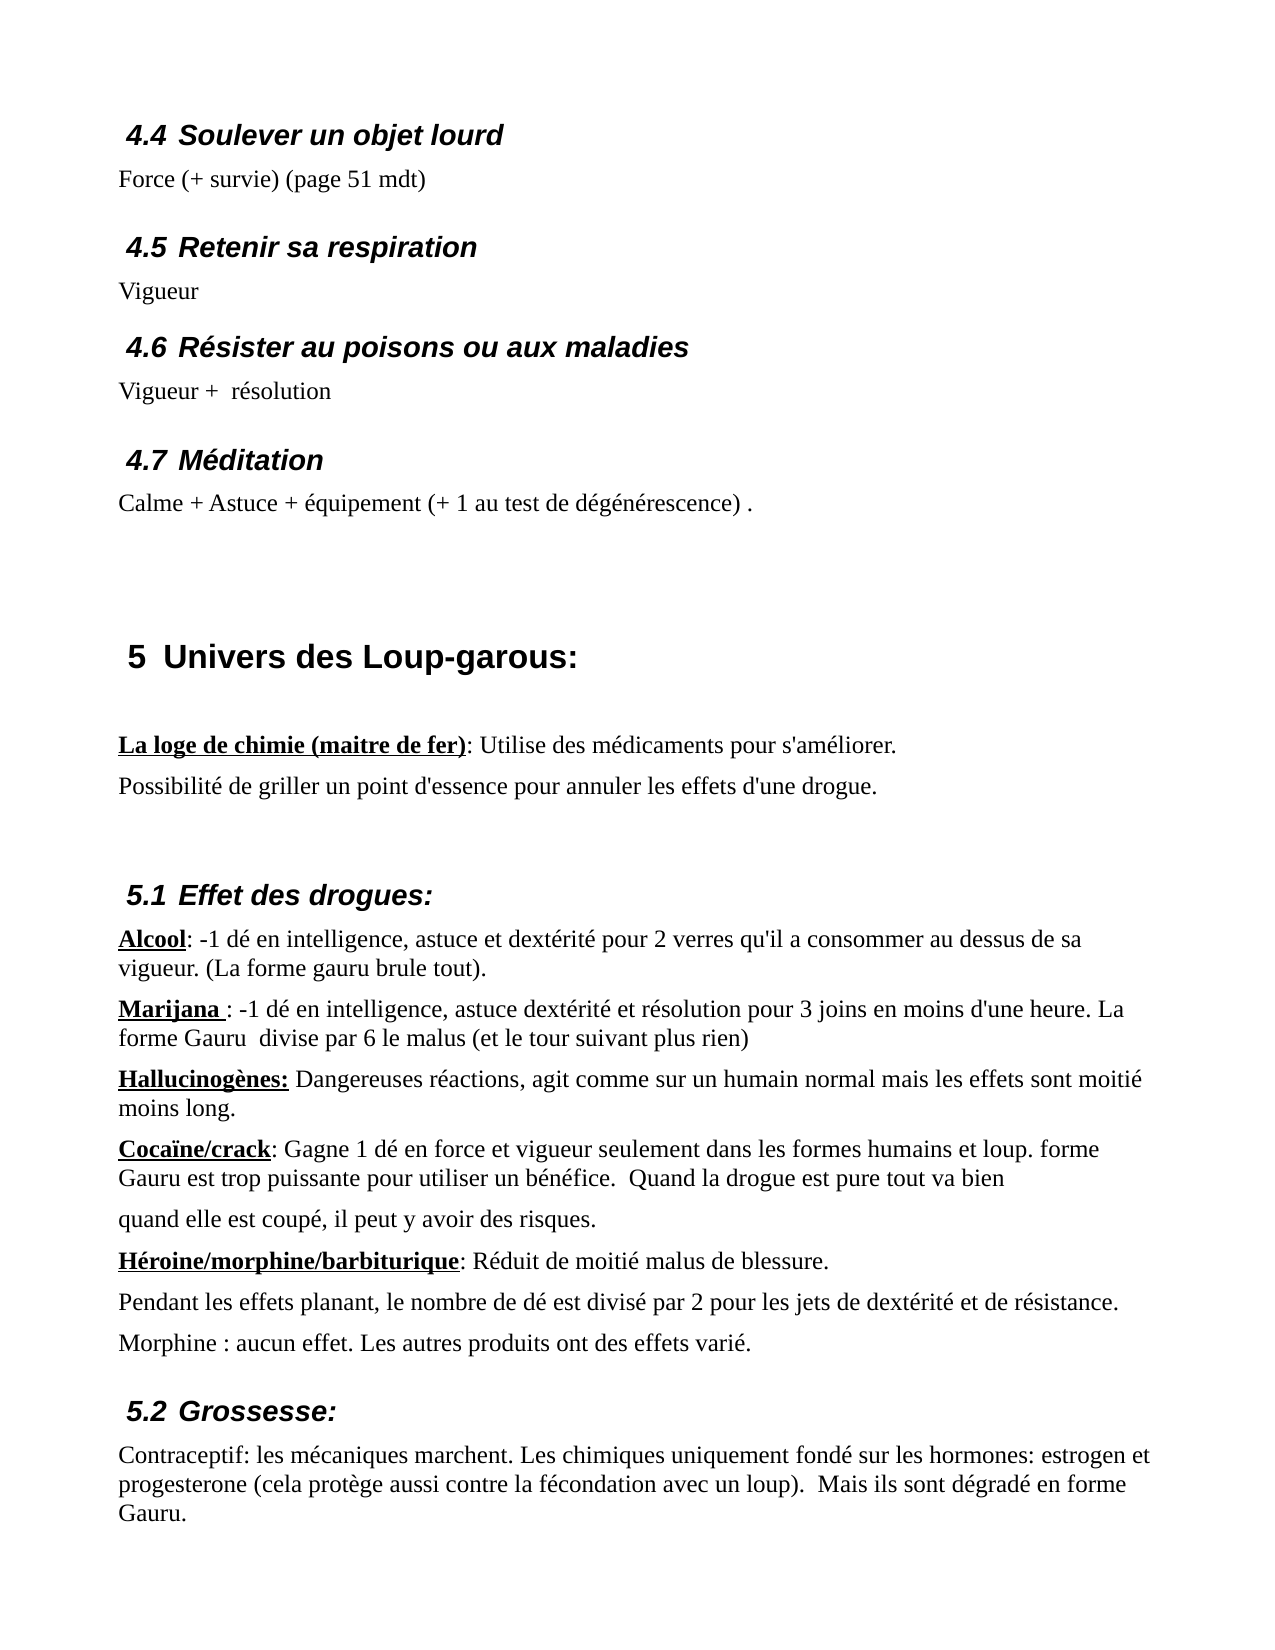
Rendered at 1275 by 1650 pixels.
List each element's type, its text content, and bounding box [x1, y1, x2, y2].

subtitle Univers des Loup-garous: [118, 637, 1157, 676]
text La loge de chimie (maitre de fer): Utilise des médicaments pour s'améliorer. [118, 730, 1157, 758]
text Force (+ survie) (page 51 mdt) [118, 164, 1157, 193]
subtitle Grossesse: [118, 1394, 1157, 1428]
text Héroine/morphine/barbiturique: Réduit de moitié malus de blessure. [118, 1246, 1157, 1274]
text Pendant les effets planant, le nombre de dé est divisé par 2 pour les jets de dextérité et de résistance. [118, 1287, 1157, 1316]
text Contraceptif: les mécaniques marchent. Les chimiques uniquement fondé sur les hormones: estrogen et progesterone (cela protège aussi contre la fécondation avec un loup). Mais ils sont dégradé en forme Gauru. [118, 1441, 1157, 1527]
text Morphine : aucun effet. Les autres produits ont des effets varié. [118, 1328, 1157, 1357]
subtitle Effet des drogues: [118, 878, 1157, 912]
subtitle Soulever un objet lourd [118, 118, 1157, 152]
text Calme + Astuce + équipement (+ 1 au test de dégénérescence) . [118, 488, 1157, 517]
subtitle Méditation [118, 442, 1157, 476]
text Alcool: -1 dé en intelligence, astuce et dextérité pour 2 verres qu'il a consommer au dessus de sa vigueur. (La forme gauru brule tout). [118, 924, 1157, 982]
text Cocaïne/crack: Gagne 1 dé en force et vigueur seulement dans les formes humains et loup. forme Gauru est trop puissante pour utiliser un bénéfice. Quand la drogue est pure tout va bien [118, 1134, 1157, 1192]
text Vigueur + résolution [118, 376, 1157, 405]
text quand elle est coupé, il peut y avoir des risques. [118, 1204, 1157, 1233]
text Vigueur [118, 276, 1157, 305]
text Possibilité de griller un point d'essence pour annuler les effets d'une drogue. [118, 771, 1157, 800]
subtitle Retenir sa respiration [118, 230, 1157, 264]
text Marijana : -1 dé en intelligence, astuce dextérité et résolution pour 3 joins en moins d'une heure. La forme Gauru divise par 6 le malus (et le tour suivant plus rien) [118, 994, 1157, 1052]
subtitle Résister au poisons ou aux maladies [118, 330, 1157, 364]
text Hallucinogènes: Dangereuses réactions, agit comme sur un humain normal mais les effets sont moitié moins long. [118, 1064, 1157, 1122]
